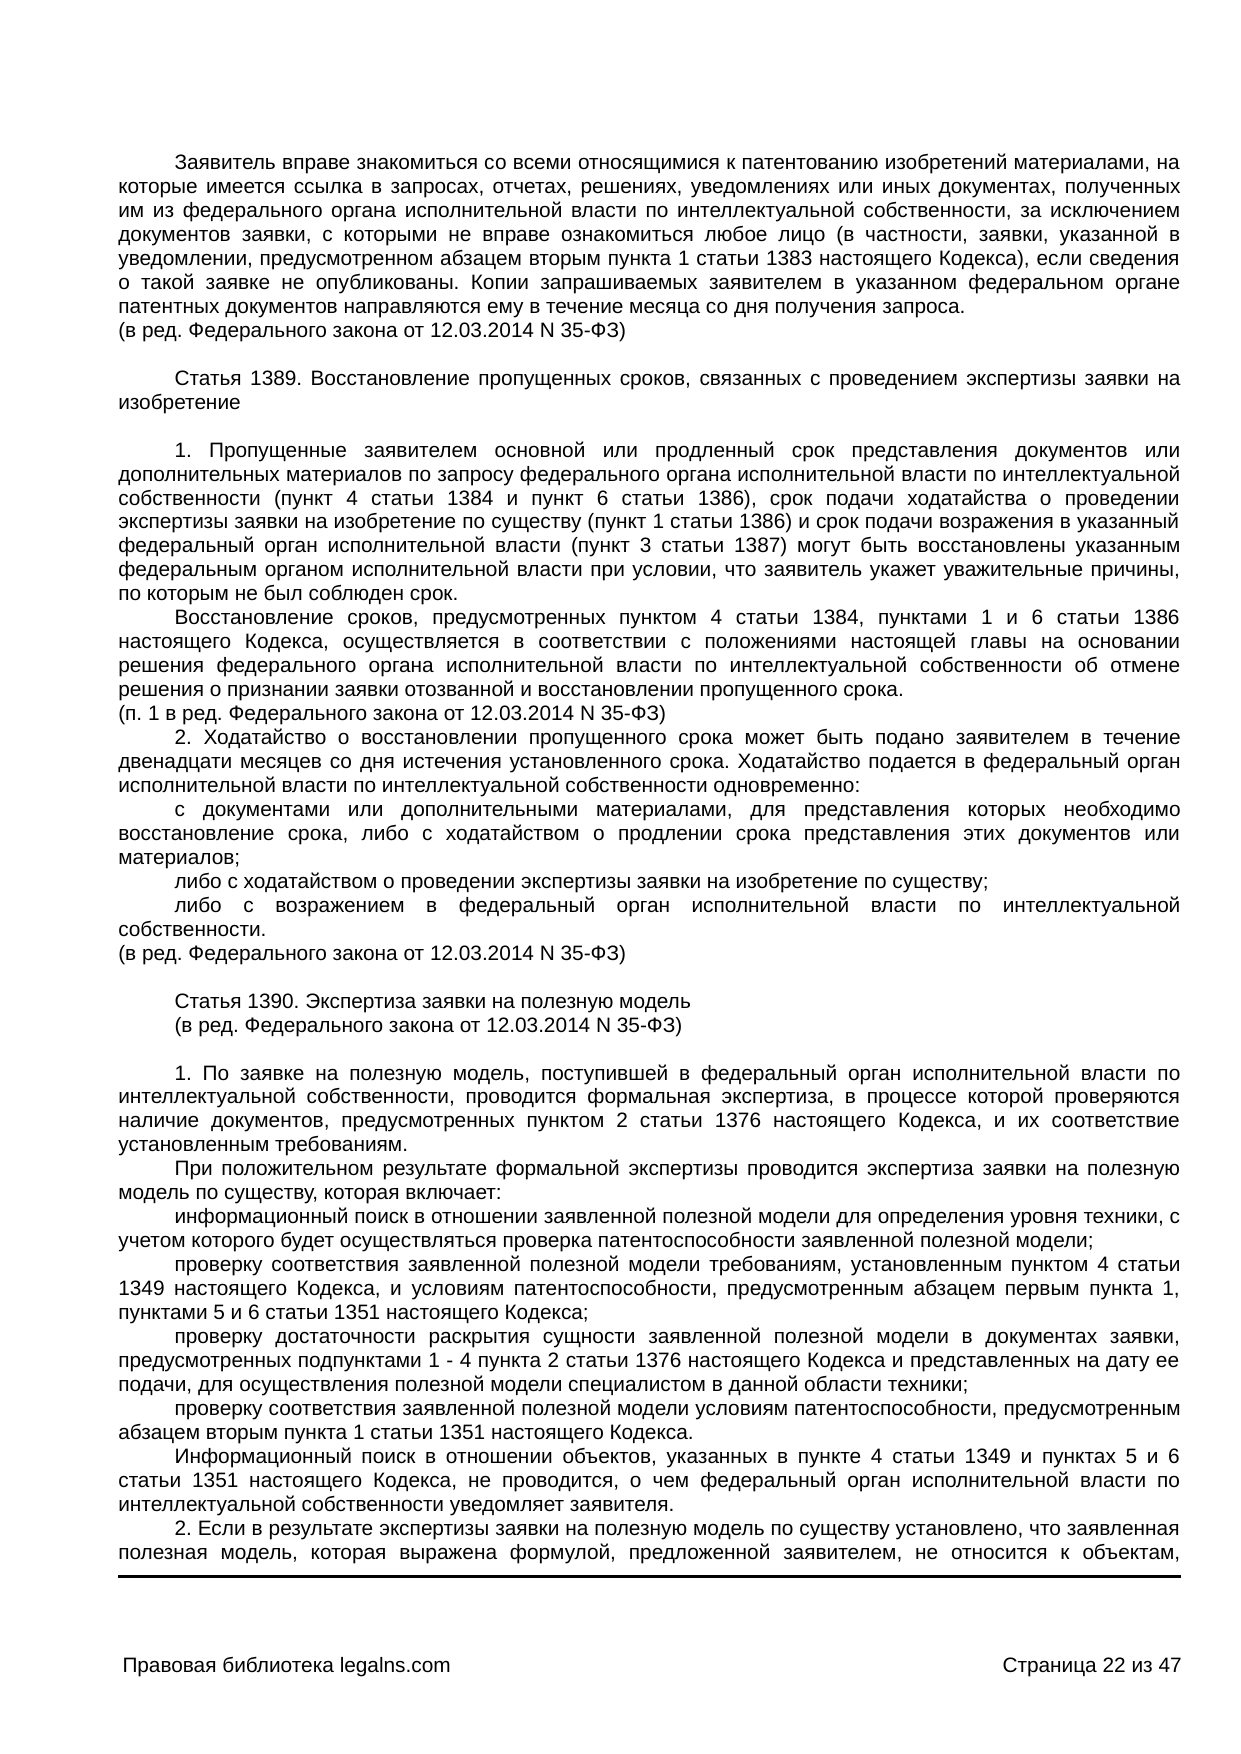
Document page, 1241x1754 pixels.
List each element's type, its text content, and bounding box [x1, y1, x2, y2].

text проверку соответствия заявленной полезной модели условиям патентоспособности, предусмотренным абзацем вторым пункта 1 статьи 1351 настоящего Кодекса. [118, 1396, 1181, 1444]
text Информационный поиск в отношении объектов, указанных в пункте 4 статьи 1349 и пунктах 5 и 6 статьи 1351 настоящего Кодекса, не проводится, о чем федеральный орган исполнительной власти по интеллектуальной собственности уведомляет заявителя. [118, 1444, 1181, 1516]
text 2. Если в результате экспертизы заявки на полезную модель по существу установлено, что заявленная полезная модель, которая выражена формулой, предложенной заявителем, не относится к объектам, [118, 1516, 1181, 1563]
text проверку соответствия заявленной полезной модели требованиям, установленным пунктом 4 статьи 1349 настоящего Кодекса, и условиям патентоспособности, предусмотренным абзацем первым пункта 1, пунктами 5 и 6 статьи 1351 настоящего Кодекса; [118, 1252, 1181, 1324]
text 1. По заявке на полезную модель, поступившей в федеральный орган исполнительной власти по интеллектуальной собственности, проводится формальная экспертиза, в процессе которой проверяются наличие документов, предусмотренных пунктом 2 статьи 1376 настоящего Кодекса, и их соответствие установленным требованиям. [118, 1060, 1181, 1156]
text либо с возражением в федеральный орган исполнительной власти по интеллектуальной собственности. [118, 893, 1181, 941]
text проверку достаточности раскрытия сущности заявленной полезной модели в документах заявки, предусмотренных подпунктами 1 - 4 пункта 2 статьи 1376 настоящего Кодекса и представленных на дату ее подачи, для осуществления полезной модели специалистом в данной области техники; [118, 1324, 1181, 1396]
text При положительном результате формальной экспертизы проводится экспертиза заявки на полезную модель по существу, которая включает: [118, 1156, 1181, 1204]
text (в ред. Федерального закона от 12.03.2014 N 35-ФЗ) [118, 941, 1181, 964]
subtitle Статья 1389. Восстановление пропущенных сроков, связанных с проведением экспертизы заявки на изобретение [118, 366, 1181, 413]
text информационный поиск в отношении заявленной полезной модели для определения уровня техники, с учетом которого будет осуществляться проверка патентоспособности заявленной полезной модели; [118, 1204, 1181, 1252]
text Восстановление сроков, предусмотренных пунктом 4 статьи 1384, пунктами 1 и 6 статьи 1386 настоящего Кодекса, осуществляется в соответствии с положениями настоящей главы на основании решения федерального органа исполнительной власти по интеллектуальной собственности об отмене решения о признании заявки отозванной и восстановлении пропущенного срока. [118, 605, 1181, 701]
text (в ред. Федерального закона от 12.03.2014 N 35-ФЗ) [118, 318, 1181, 342]
text 1. Пропущенные заявителем основной или продленный срок представления документов или дополнительных материалов по запросу федерального органа исполнительной власти по интеллектуальной собственности (пункт 4 статьи 1384 и пункт 6 статьи 1386), срок подачи ходатайства о проведении экспертизы заявки на изобретение по существу (пункт 1 статьи 1386) и срок подачи возражения в указанный федеральный орган исполнительной власти (пункт 3 статьи 1387) могут быть восстановлены указанным федеральным органом исполнительной власти при условии, что заявитель укажет уважительные причины, по которым не был соблюден срок. [118, 437, 1181, 605]
text Заявитель вправе знакомиться со всеми относящимися к патентованию изобретений материалами, на которые имеется ссылка в запросах, отчетах, решениях, уведомлениях или иных документах, полученных им из федерального органа исполнительной власти по интеллектуальной собственности, за исключением документов заявки, с которыми не вправе ознакомиться любое лицо (в частности, заявки, указанной в уведомлении, предусмотренном абзацем вторым пункта 1 статьи 1383 настоящего Кодекса), если сведения о такой заявке не опубликованы. Копии запрашиваемых заявителем в указанном федеральном органе патентных документов направляются ему в течение месяца со дня получения запроса. [118, 150, 1181, 318]
text либо с ходатайством о проведении экспертизы заявки на изобретение по существу; [118, 869, 1181, 893]
text 2. Ходатайство о восстановлении пропущенного срока может быть подано заявителем в течение двенадцати месяцев со дня истечения установленного срока. Ходатайство подается в федеральный орган исполнительной власти по интеллектуальной собственности одновременно: [118, 725, 1181, 797]
text (в ред. Федерального закона от 12.03.2014 N 35-ФЗ) [118, 1012, 1181, 1036]
text (п. 1 в ред. Федерального закона от 12.03.2014 N 35-ФЗ) [118, 701, 1181, 725]
subtitle Статья 1390. Экспертиза заявки на полезную модель [118, 988, 1181, 1012]
text с документами или дополнительными материалами, для представления которых необходимо восстановление срока, либо с ходатайством о продлении срока представления этих документов или материалов; [118, 797, 1181, 869]
